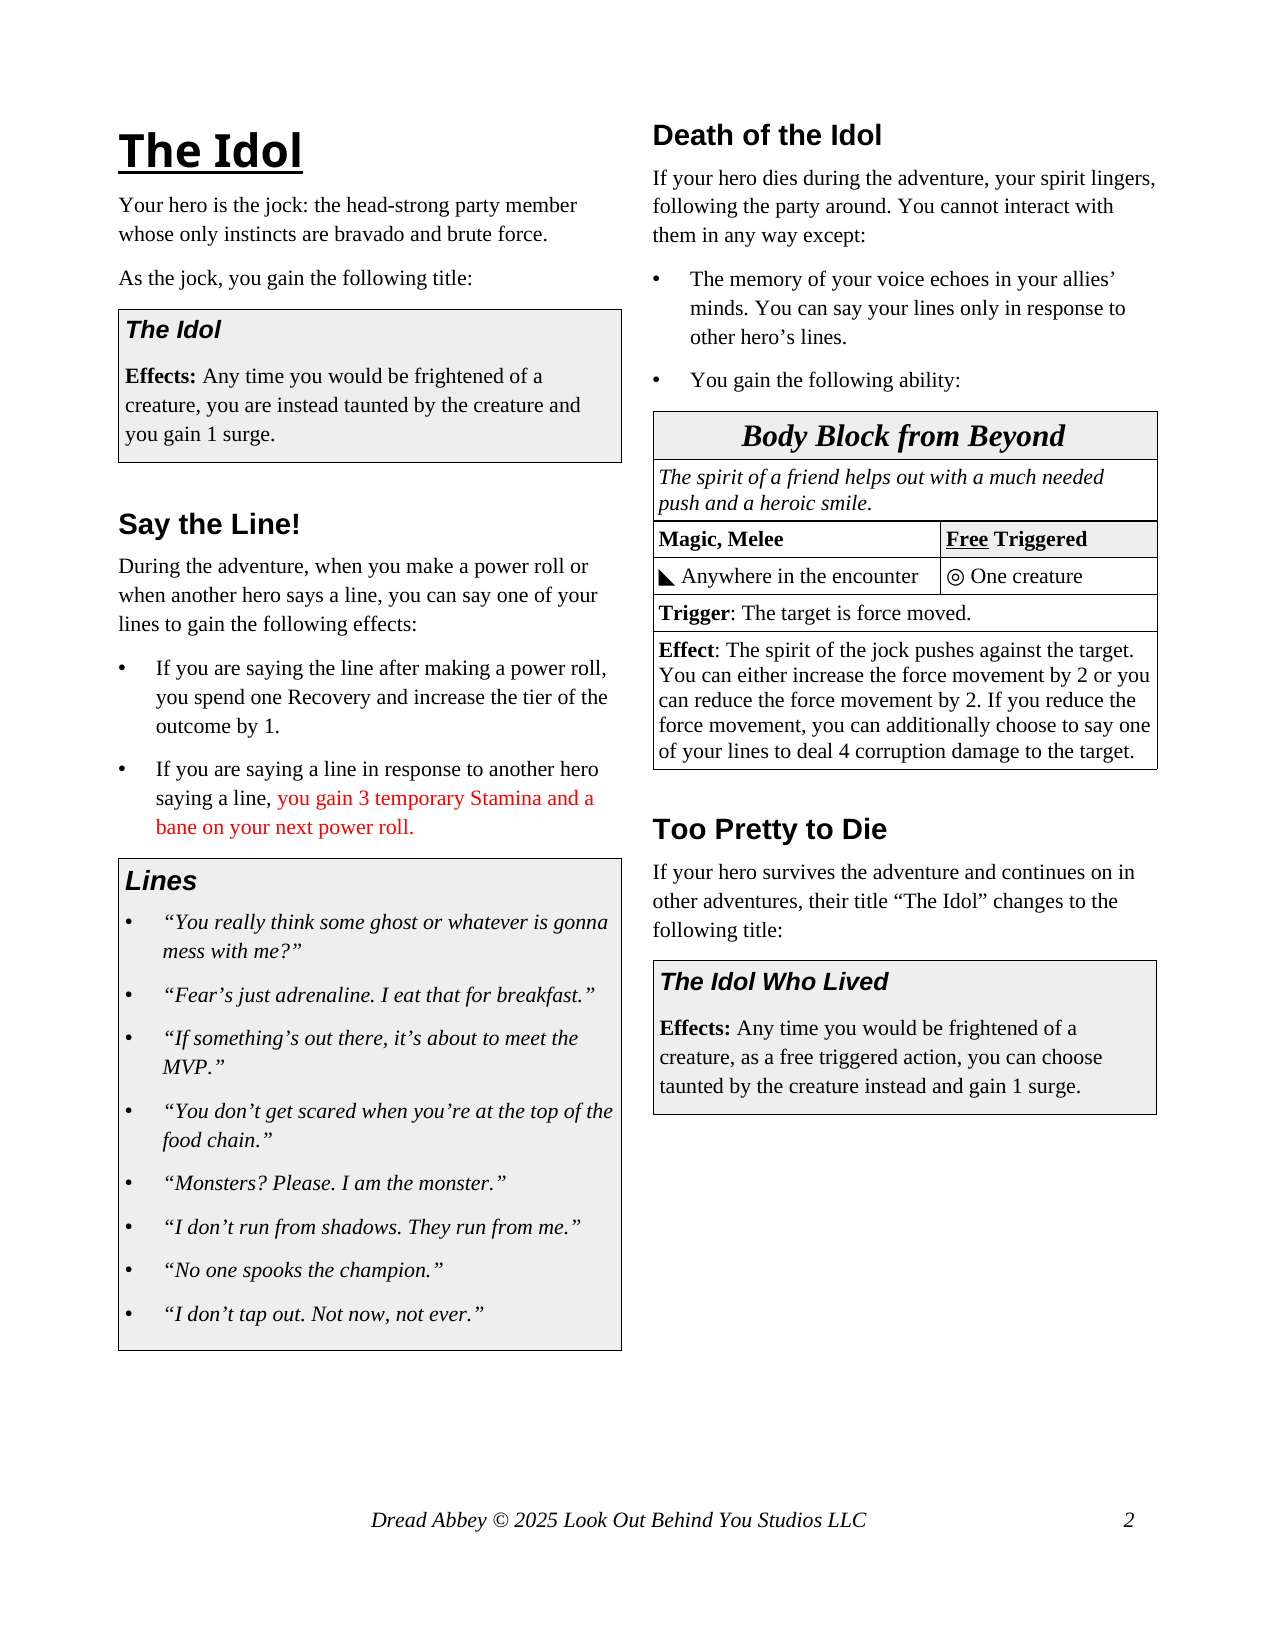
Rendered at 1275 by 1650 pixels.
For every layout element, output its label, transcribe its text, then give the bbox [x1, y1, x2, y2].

table_header Free Triggered [941, 522, 1157, 557]
text Your hero is the jock: the head-strong party member whose only instincts are bravado and brute force. [118, 192, 622, 247]
table_cell The spirit of a friend helps out with a much needed push and a heroic smile. [654, 460, 1157, 520]
subtitle Say the Line! [118, 507, 622, 541]
table_cell ◣ Anywhere in the encounter [654, 558, 940, 594]
table_header The Idol Effects: Any time you would be frightened of a creature, you are instead taunted by the creature and you gain 1 surge. [119, 310, 621, 462]
table_cell ◎ One creature [941, 558, 1157, 594]
table_header Body Block from Beyond [654, 412, 1157, 459]
table_header Trigger: The target is force moved. [654, 595, 1157, 631]
text As the jock, you gain the following title: [118, 265, 622, 290]
list If you are saying a line in response to another hero saying a line, you gain 3 temporary Stamina and a bane on your next power roll. [118, 756, 622, 839]
list You gain the following ability: [652, 367, 1157, 393]
table_header The Idol Who Lived Effects: Any time you would be frightened of a creature, as a free triggered action, you can choose taunted by the creature instead and gain 1 surge. [654, 961, 1156, 1114]
text If your hero survives the adventure and continues on in other adventures, their title “The Idol” changes to the following title: [652, 859, 1157, 942]
table_header Magic, Melee [654, 522, 940, 557]
list If you are saying the line after making a power roll, you spend one Recovery and increase the tier of the outcome by 1. [118, 655, 622, 738]
list The memory of your voice echoes in your allies’ minds. You can say your lines only in response to other hero’s lines. [652, 266, 1157, 349]
text During the adventure, when you make a power roll or when another hero says a line, you can say one of your lines to gain the following effects: [118, 553, 622, 636]
subtitle The Idol [118, 118, 622, 181]
text If your hero dies during the adventure, your spirit lingers, following the party around. You cannot interact with them in any way except: [652, 164, 1157, 248]
table_cell Effect: The spirit of the jock pushes against the target. You can either increase the force movement by 2 or you can reduce the force movement by 2. If you reduce the force movement, you can additionally choose to say one of your lines to deal 4 corruption damage to the target. [654, 632, 1157, 769]
subtitle Death of the Idol [652, 118, 1157, 152]
table_header Lines “You really think some ghost or whatever is gonna mess with me?” “Fear’s just adrenaline. I eat that for breakfast.” “If something’s out there, it’s about to meet the MVP.” “You don’t get scared when you’re at the top of the food chain.” “Monsters? Please. I am the monster.” “I don’t run from shadows. They run from me.” “No one spooks the champion.” “I don’t tap out. Not now, not ever.” [119, 859, 621, 1350]
subtitle Too Pretty to Die [652, 812, 1157, 846]
